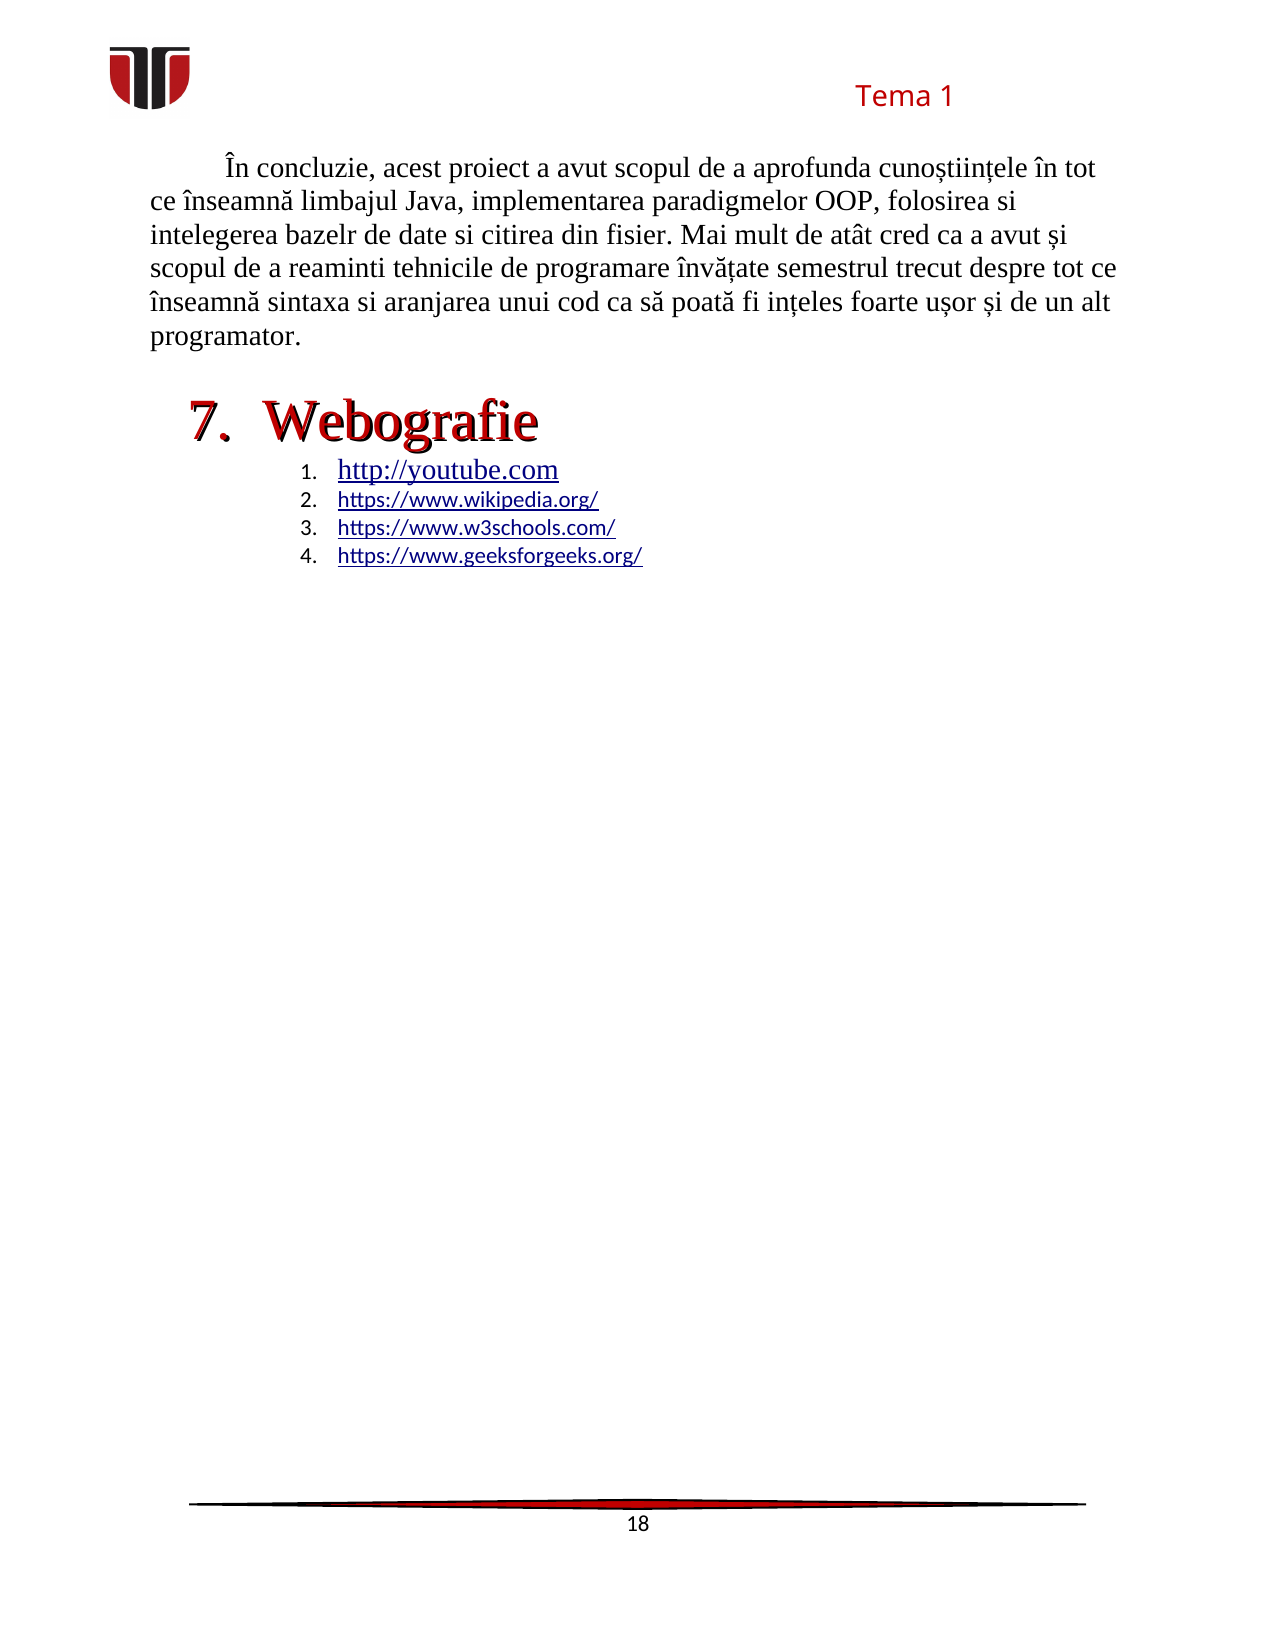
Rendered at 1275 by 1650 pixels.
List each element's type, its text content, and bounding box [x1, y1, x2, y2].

list http://youtube.com [300, 452, 1125, 485]
list https://www.geeksforgeeks.org/ [300, 541, 1125, 569]
text În concluzie, acest proiect a avut scopul de a aprofunda cunoștiințele în tot ce înseamnă limbajul Java, implementarea paradigmelor OOP, folosirea si intelegerea bazelr de date si citirea din fisier. Mai mult de atât cred ca a avut și scopul de a reaminti tehnicile de programare învățate semestrul trecut despre tot ce înseamnă sintaxa si aranjarea unui cod ca să poată fi ințeles foarte ușor și de un alt programator. [150, 150, 1125, 351]
list Webografie [187, 385, 1125, 452]
list https://www.wikipedia.org/ [300, 485, 1125, 513]
list https://www.w3schools.com/ [300, 513, 1125, 541]
